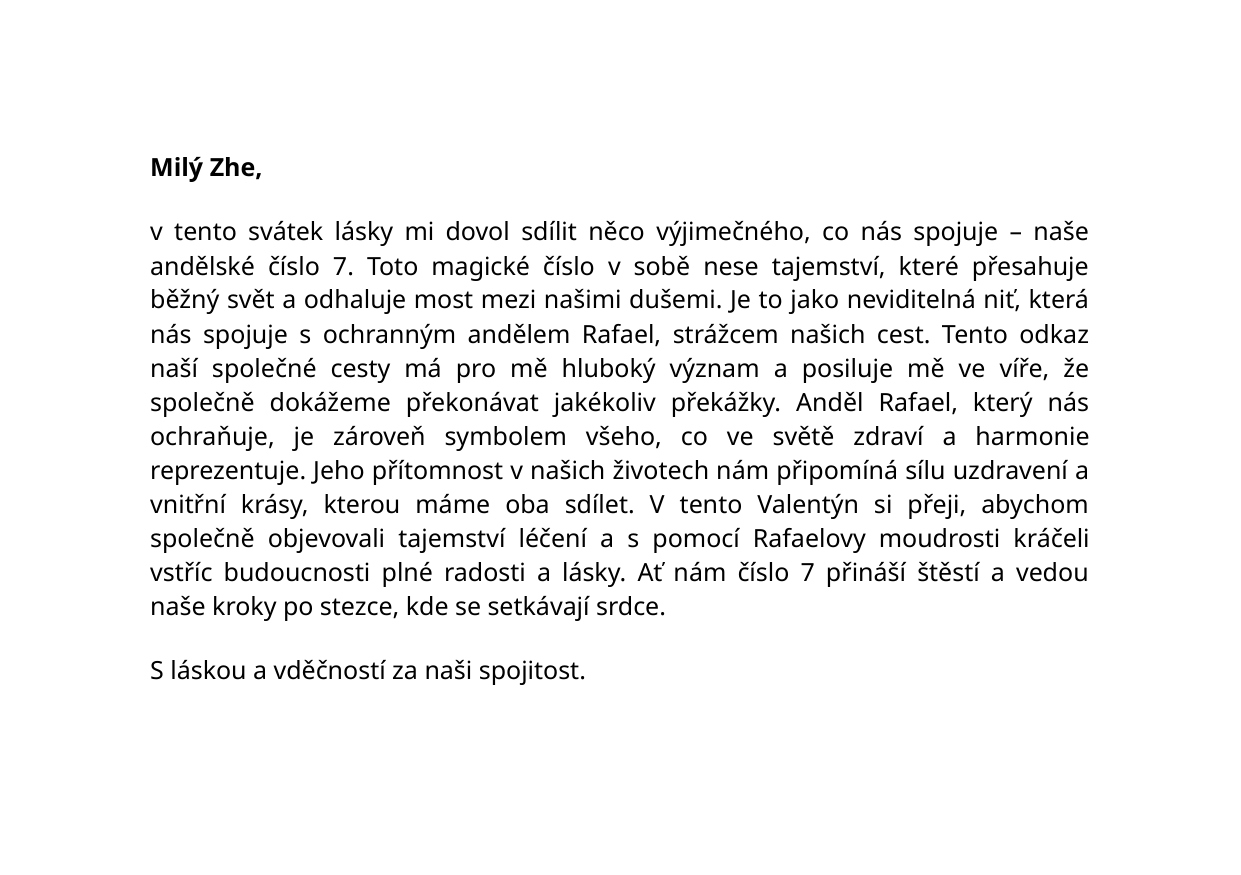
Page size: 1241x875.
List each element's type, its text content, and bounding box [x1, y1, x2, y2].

text v tento svátek lásky mi dovol sdílit něco výjimečného, co nás spojuje – naše andělské číslo 7. Toto magické číslo v sobě nese tajemství, které přesahuje běžný svět a odhaluje most mezi našimi dušemi. Je to jako neviditelná niť, která nás spojuje s ochranným andělem Rafael, strážcem našich cest. Tento odkaz naší společné cesty má pro mě hluboký význam a posiluje mě ve víře, že společně dokážeme překonávat jakékoliv překážky. Anděl Rafael, který nás ochraňuje, je zároveň symbolem všeho, co ve světě zdraví a harmonie reprezentuje. Jeho přítomnost v našich životech nám připomíná sílu uzdravení a vnitřní krásy, kterou máme oba sdílet. V tento Valentýn si přeji, abychom společně objevovali tajemství léčení a s pomocí Rafaelovy moudrosti kráčeli vstříc budoucnosti plné radosti a lásky. Ať nám číslo 7 přináší štěstí a vedou naše kroky po stezce, kde se setkávají srdce. [150, 214, 1091, 623]
text S láskou a vděčností za naši spojitost. [150, 653, 1091, 687]
text Milý Zhe, [150, 150, 1091, 184]
